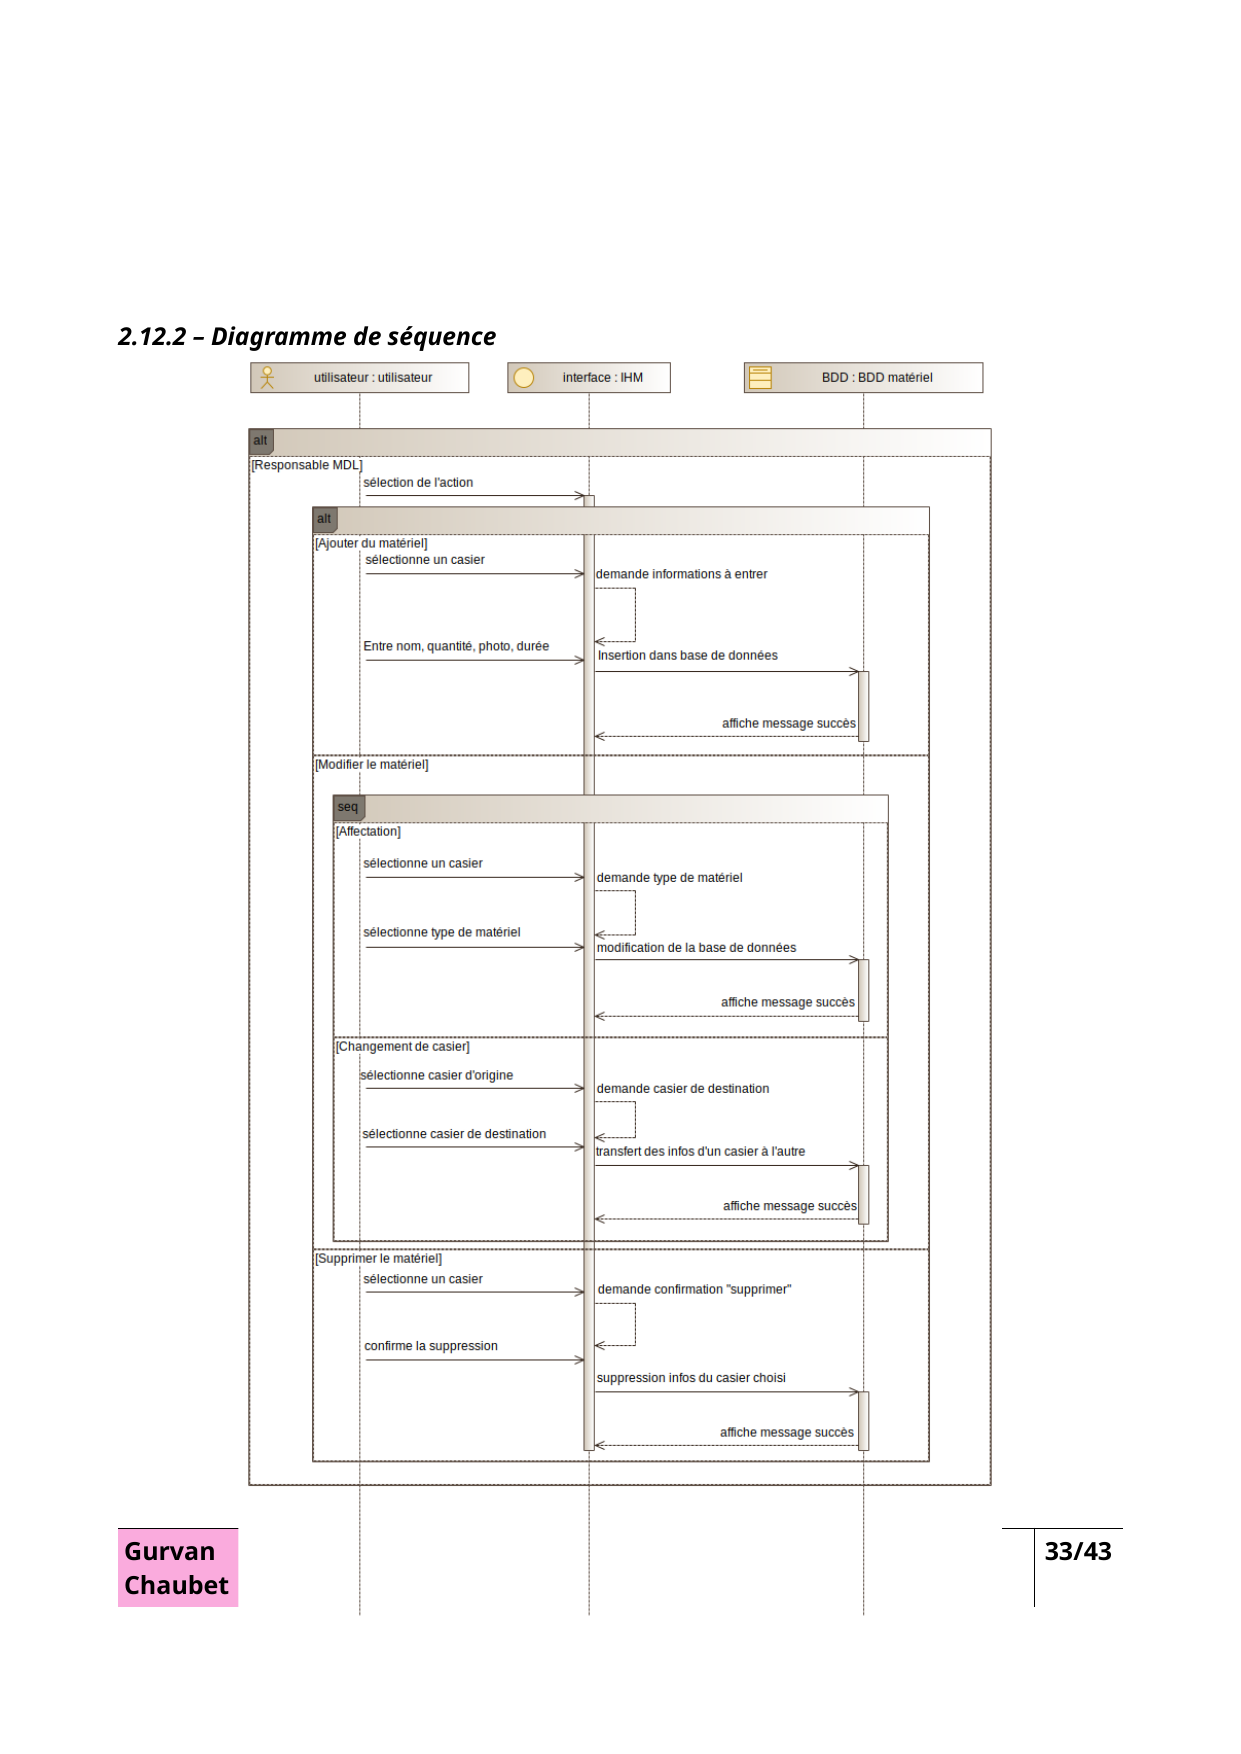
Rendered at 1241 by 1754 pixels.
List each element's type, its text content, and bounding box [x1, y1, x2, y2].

subtitle 2.12.2 – Diagramme de séquence [118, 319, 1122, 353]
picture [238, 352, 1002, 1626]
